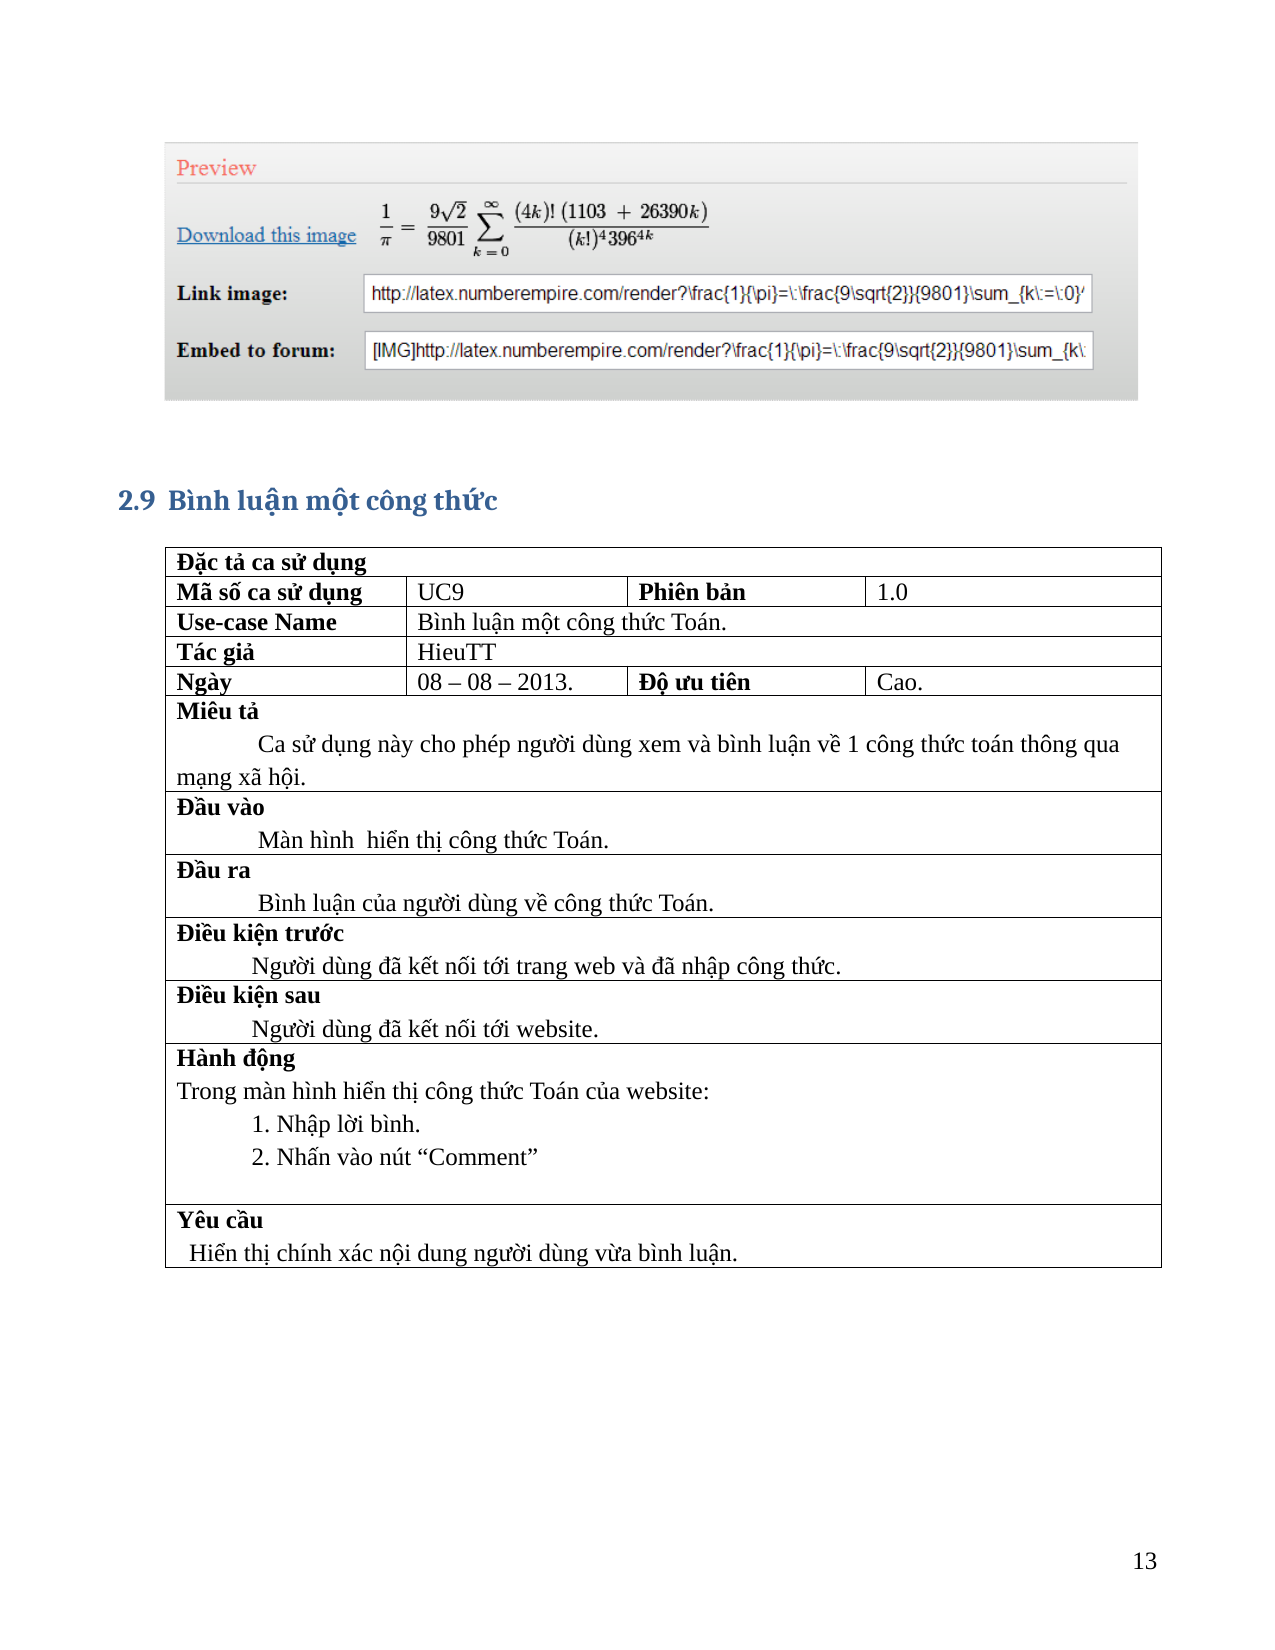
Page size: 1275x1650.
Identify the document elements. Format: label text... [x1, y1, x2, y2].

table_cell Điều kiện trước Người dùng đã kết nối tới trang web và đã nhập công thức. [166, 918, 1161, 979]
table_cell Ngày [166, 667, 406, 695]
table_cell 08 – 08 – 2013. [407, 667, 627, 695]
table_cell Use-case Name [166, 607, 406, 636]
table_cell Mã số ca sử dụng [166, 577, 406, 606]
table_cell UC9 [407, 577, 627, 606]
table_cell 1.0 [866, 577, 1161, 606]
table_cell Bình luận một công thức Toán. [407, 607, 1161, 636]
table_cell Độ ưu tiên [628, 667, 865, 695]
table_cell Phiên bản [628, 577, 865, 606]
table_header Đặc tả ca sử dụng [166, 548, 1161, 576]
table_cell Miêu tả Ca sử dụng này cho phép người dùng xem và bình luận về 1 công thức toán thông qua mạng xã hội. [166, 696, 1161, 791]
table_cell Tác giả [166, 637, 406, 666]
picture [164, 141, 1139, 401]
table_cell Yêu cầu Hiển thị chính xác nội dung người dùng vừa bình luận. [166, 1205, 1161, 1267]
table_cell Điều kiện sau Người dùng đã kết nối tới website. [166, 981, 1161, 1042]
table_cell HieuTT [407, 637, 1161, 666]
subtitle 2.9 Bình luận một công thức [118, 484, 1157, 518]
table_cell Đầu ra Bình luận của người dùng về công thức Toán. [166, 855, 1161, 917]
table_cell Cao. [866, 667, 1161, 695]
table_cell Hành động Trong màn hình hiển thị công thức Toán của website: 1. Nhập lời bình. 2. Nhấn vào nút “Comment” [166, 1044, 1161, 1204]
table_cell Đầu vào Màn hình hiển thị công thức Toán. [166, 792, 1161, 854]
